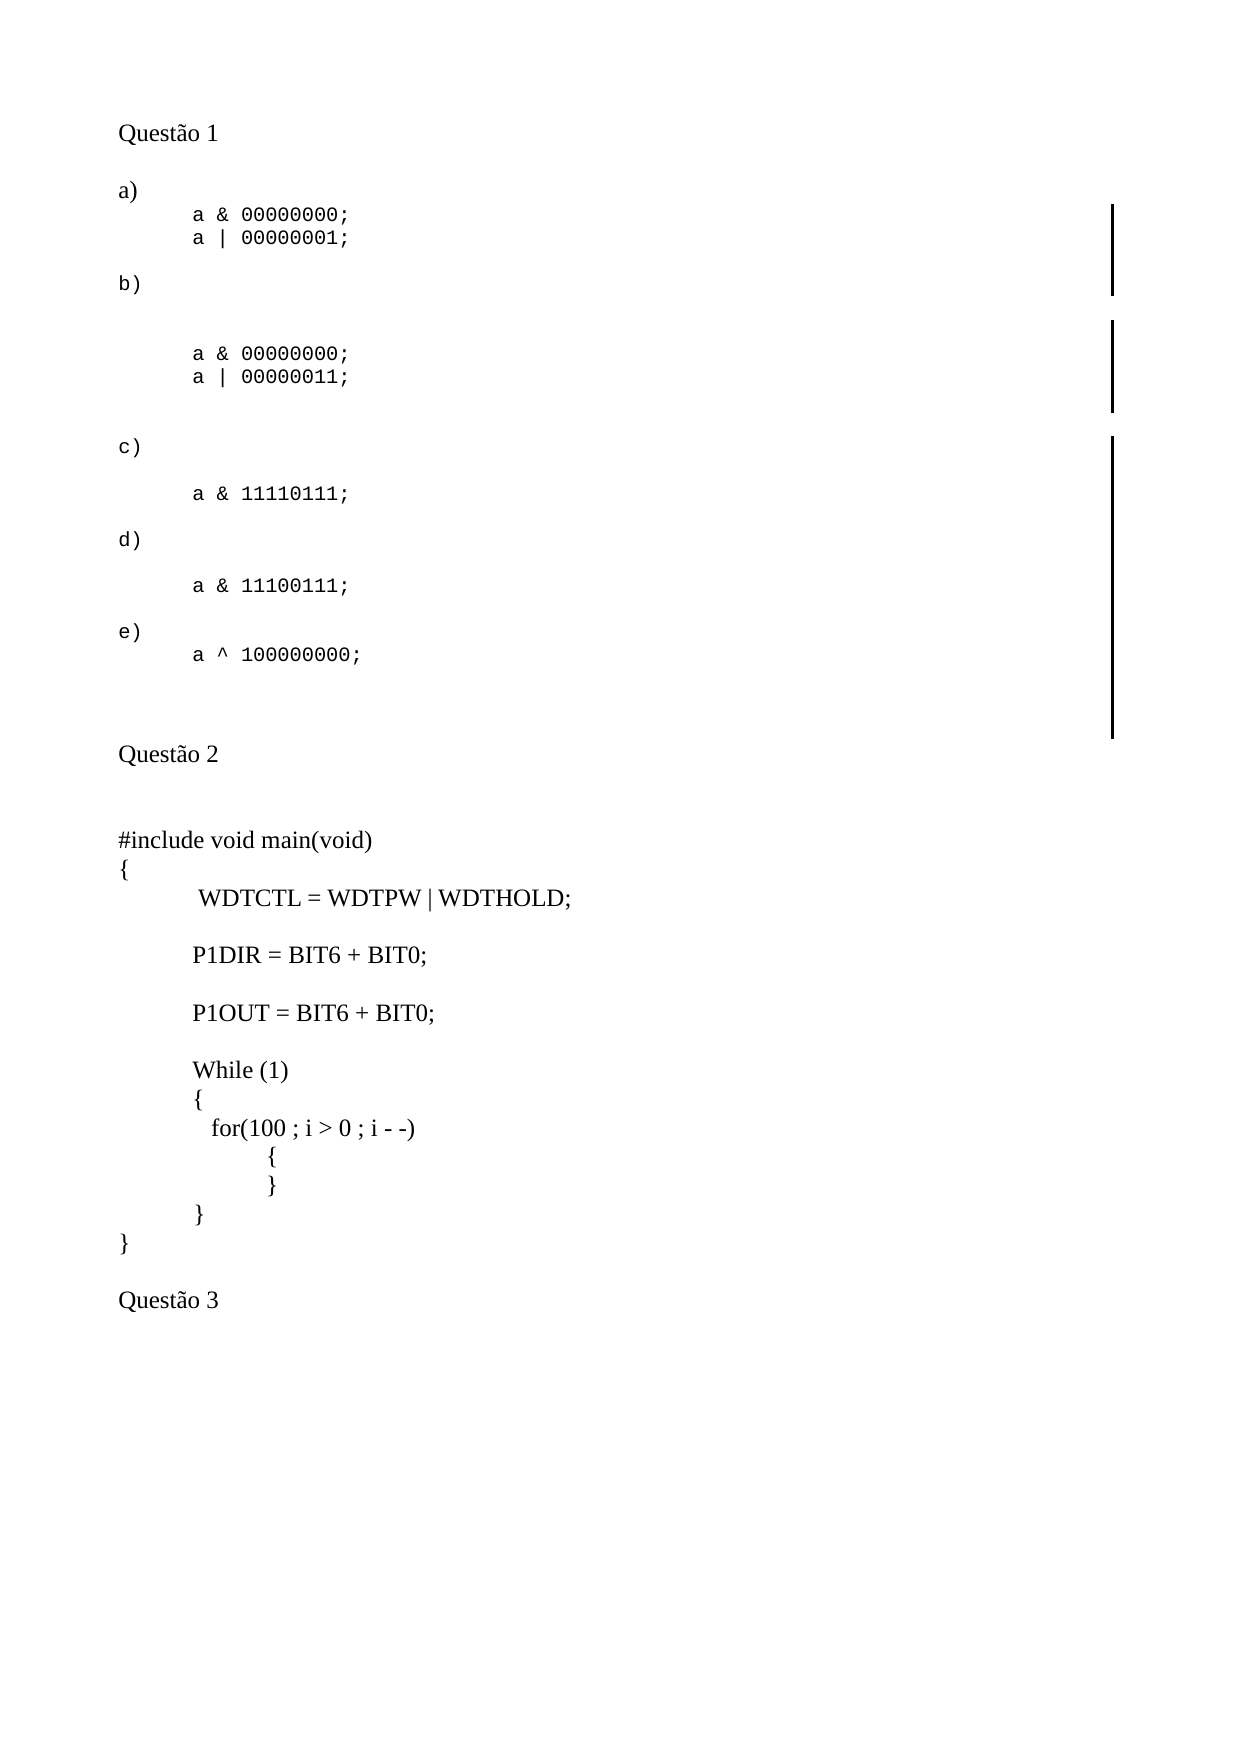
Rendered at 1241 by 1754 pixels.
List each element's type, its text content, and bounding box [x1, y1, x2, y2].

text d) [118, 529, 1111, 552]
text } [118, 1228, 1122, 1256]
text { [118, 854, 1122, 883]
text a | 00000001; [118, 227, 1111, 250]
text } [118, 1199, 1122, 1228]
text Questão 2 [118, 739, 1122, 768]
text #include void main(void) [118, 825, 1122, 854]
text While (1) [118, 1055, 1122, 1084]
text { [118, 1084, 1122, 1113]
text c) [118, 436, 1111, 459]
text a & 00000000; [118, 343, 1111, 366]
text a | 00000011; [118, 366, 1111, 389]
text Questão 3 [118, 1285, 1122, 1314]
text a) [118, 176, 1122, 204]
text WDTCTL = WDTPW | WDTHOLD; [118, 883, 1122, 911]
text Questão 1 [118, 118, 1122, 147]
text a ^ 100000000; [118, 645, 1111, 668]
text P1DIR = BIT6 + BIT0; [118, 940, 1122, 969]
text a & 00000000; [118, 204, 1111, 227]
text a & 11110111; [118, 483, 1111, 506]
text P1OUT = BIT6 + BIT0; [118, 998, 1122, 1026]
text e) [118, 622, 1111, 645]
text { [118, 1141, 1122, 1170]
text } [118, 1170, 1122, 1199]
text for(100 ; i > 0 ; i - -) [118, 1113, 1122, 1141]
text b) [118, 273, 1111, 296]
text a & 11100111; [118, 575, 1111, 598]
